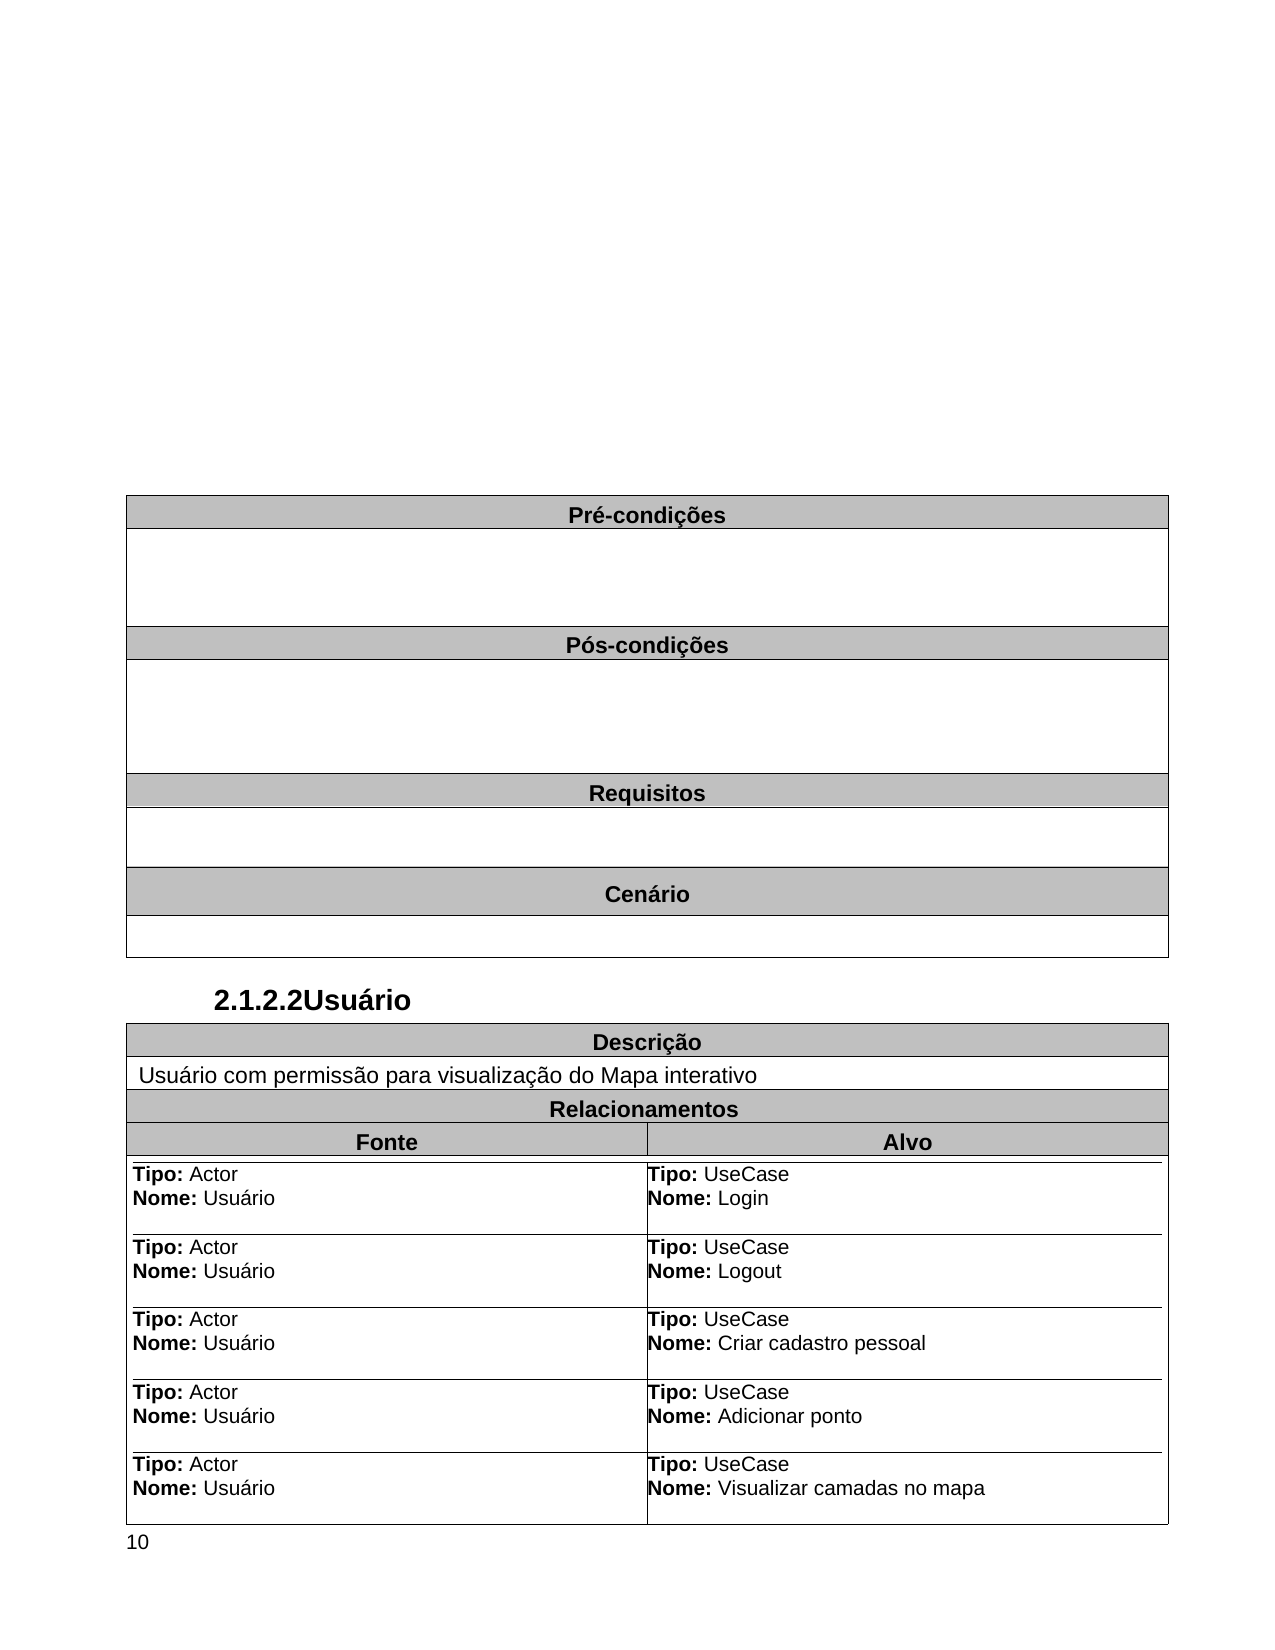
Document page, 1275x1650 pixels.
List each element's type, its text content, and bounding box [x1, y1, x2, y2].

table_cell Tipo: Actor Nome: Usuário [133, 1308, 647, 1379]
table_cell Tipo: Actor Nome: Usuário [133, 1380, 647, 1451]
table_cell Requisitos [127, 774, 1168, 806]
table_cell [127, 529, 1168, 626]
table_cell Tipo: Actor Nome: Usuário [133, 1235, 647, 1307]
table_cell [127, 1156, 1168, 1524]
table_header Tipo: UseCase Nome: Login [648, 1163, 1162, 1234]
list Usuário [214, 983, 1155, 1016]
table_cell Relacionamentos [127, 1090, 1168, 1122]
table_cell Tipo: UseCase Nome: Criar cadastro pessoal [648, 1308, 1162, 1379]
table_cell [127, 660, 1168, 773]
table_cell Tipo: UseCase Nome: Logout [648, 1235, 1162, 1307]
table_cell [127, 808, 1168, 866]
table_cell Fonte [127, 1123, 647, 1155]
table_cell Pós-condições [127, 627, 1168, 659]
table_cell Alvo [648, 1123, 1168, 1155]
table_cell [127, 916, 1168, 957]
table_cell Tipo: UseCase Nome: Adicionar ponto [648, 1380, 1162, 1451]
table_cell Pré-condições [127, 496, 1168, 528]
table_cell Cenário [127, 868, 1168, 915]
table_cell Tipo: Actor Nome: Usuário [133, 1453, 647, 1524]
table_header Tipo: Actor Nome: Usuário [133, 1163, 647, 1234]
table_cell Tipo: UseCase Nome: Visualizar camadas no mapa [648, 1453, 1162, 1524]
table_header Descrição [127, 1024, 1168, 1056]
table_cell Usuário com permissão para visualização do Mapa interativo [127, 1057, 1168, 1089]
